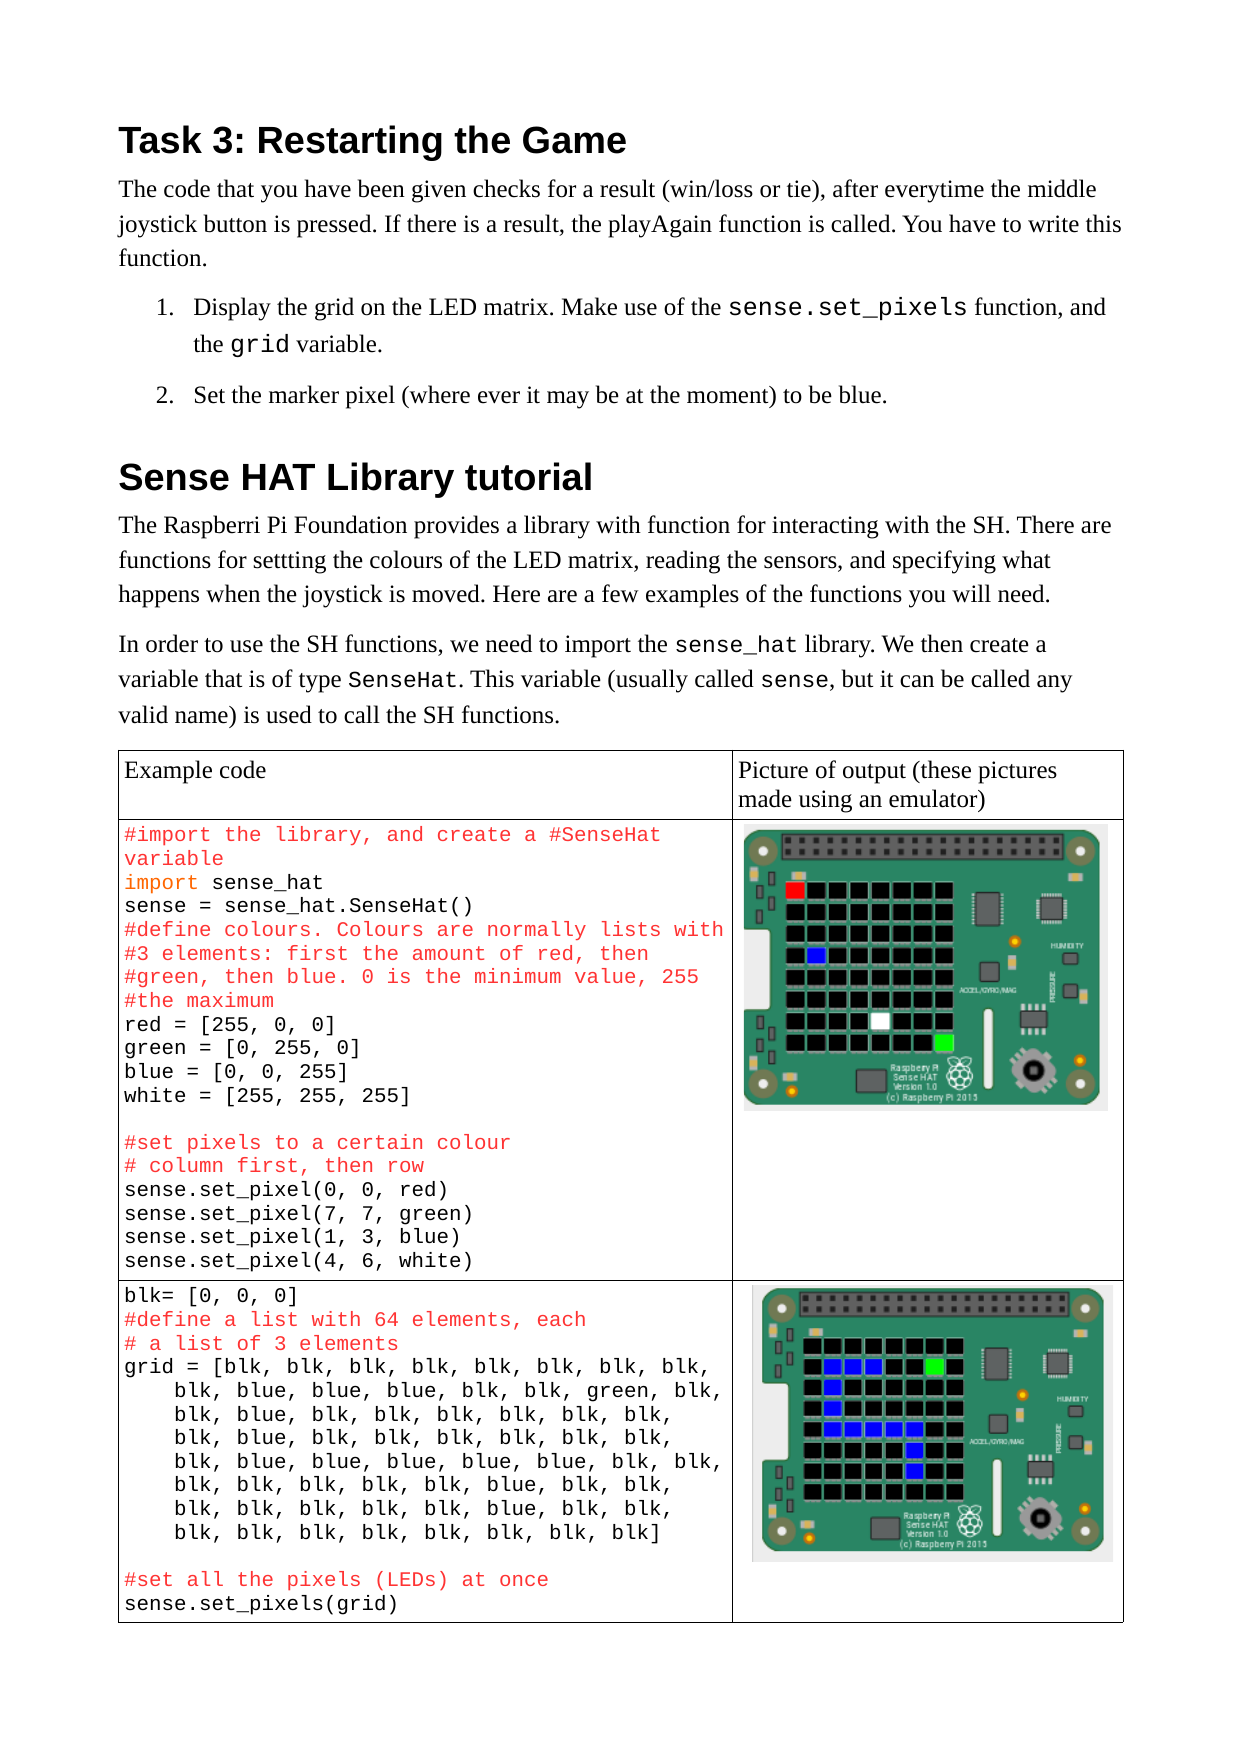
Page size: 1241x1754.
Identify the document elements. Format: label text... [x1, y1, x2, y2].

list Set the marker pixel (where ever it may be at the moment) to be blue. [156, 380, 1122, 409]
subtitle Task 3: Restarting the Game [118, 118, 1122, 162]
picture [743, 824, 751, 1111]
text The code that you have been given checks for a result (win/loss or tie), after everytime the middle joystick button is pressed. If there is a result, the playAgain function is called. You have to write this function. [118, 174, 1122, 272]
table_cell #import the library, and create a #SenseHat variable import sense_hat sense = sense_hat.SenseHat() #define colours. Colours are normally lists with #3 elements: first the amount of red, then #green, then blue. 0 is the minimum value, 255 #the maximum red = [255, 0, 0] green = [0, 255, 0] blue = [0, 0, 255] white = [255, 255, 255] #set pixels to a certain colour # column first, then row sense.set_pixel(0, 0, red) sense.set_pixel(7, 7, green) sense.set_pixel(1, 3, blue) sense.set_pixel(4, 6, white) [119, 820, 732, 1279]
table_cell blk= [0, 0, 0] #define a list with 64 elements, each # a list of 3 elements grid = [blk, blk, blk, blk, blk, blk, blk, blk, blk, blue, blue, blue, blk, blk, green, blk, blk, blue, blk, blk, blk, blk, blk, blk, blk, blue, blk, blk, blk, blk, blk, blk, blk, blue, blue, blue, blue, blue, blk, blk, blk, blk, blk, blk, blk, blue, blk, blk, blk, blk, blk, blk, blk, blue, blk, blk, blk, blk, blk, blk, blk, blk, blk, blk] #set all the pixels (LEDs) at once sense.set_pixels(grid) [119, 1281, 732, 1622]
text The Raspberri Pi Foundation provides a library with function for interacting with the SH. There are functions for settting the colours of the LED matrix, reading the sensors, and specifying what happens when the joystick is moved. Here are a few examples of the functions you will need. [118, 511, 1122, 608]
text In order to use the SH functions, we need to import the sense_hat library. We then create a variable that is of type SenseHat. This variable (usually called sense, but it can be called any valid name) is used to call the SH functions. [118, 629, 1122, 729]
table_cell [733, 820, 1123, 1279]
list Display the grid on the LED matrix. Make use of the sense.set_pixels function, and the grid variable. [156, 292, 1122, 360]
table_header Picture of output (these pictures made using an emulator) [733, 751, 1123, 819]
table_header Example code [119, 751, 732, 819]
subtitle Sense HAT Library tutorial [118, 454, 1122, 498]
table_cell [733, 1281, 1123, 1622]
